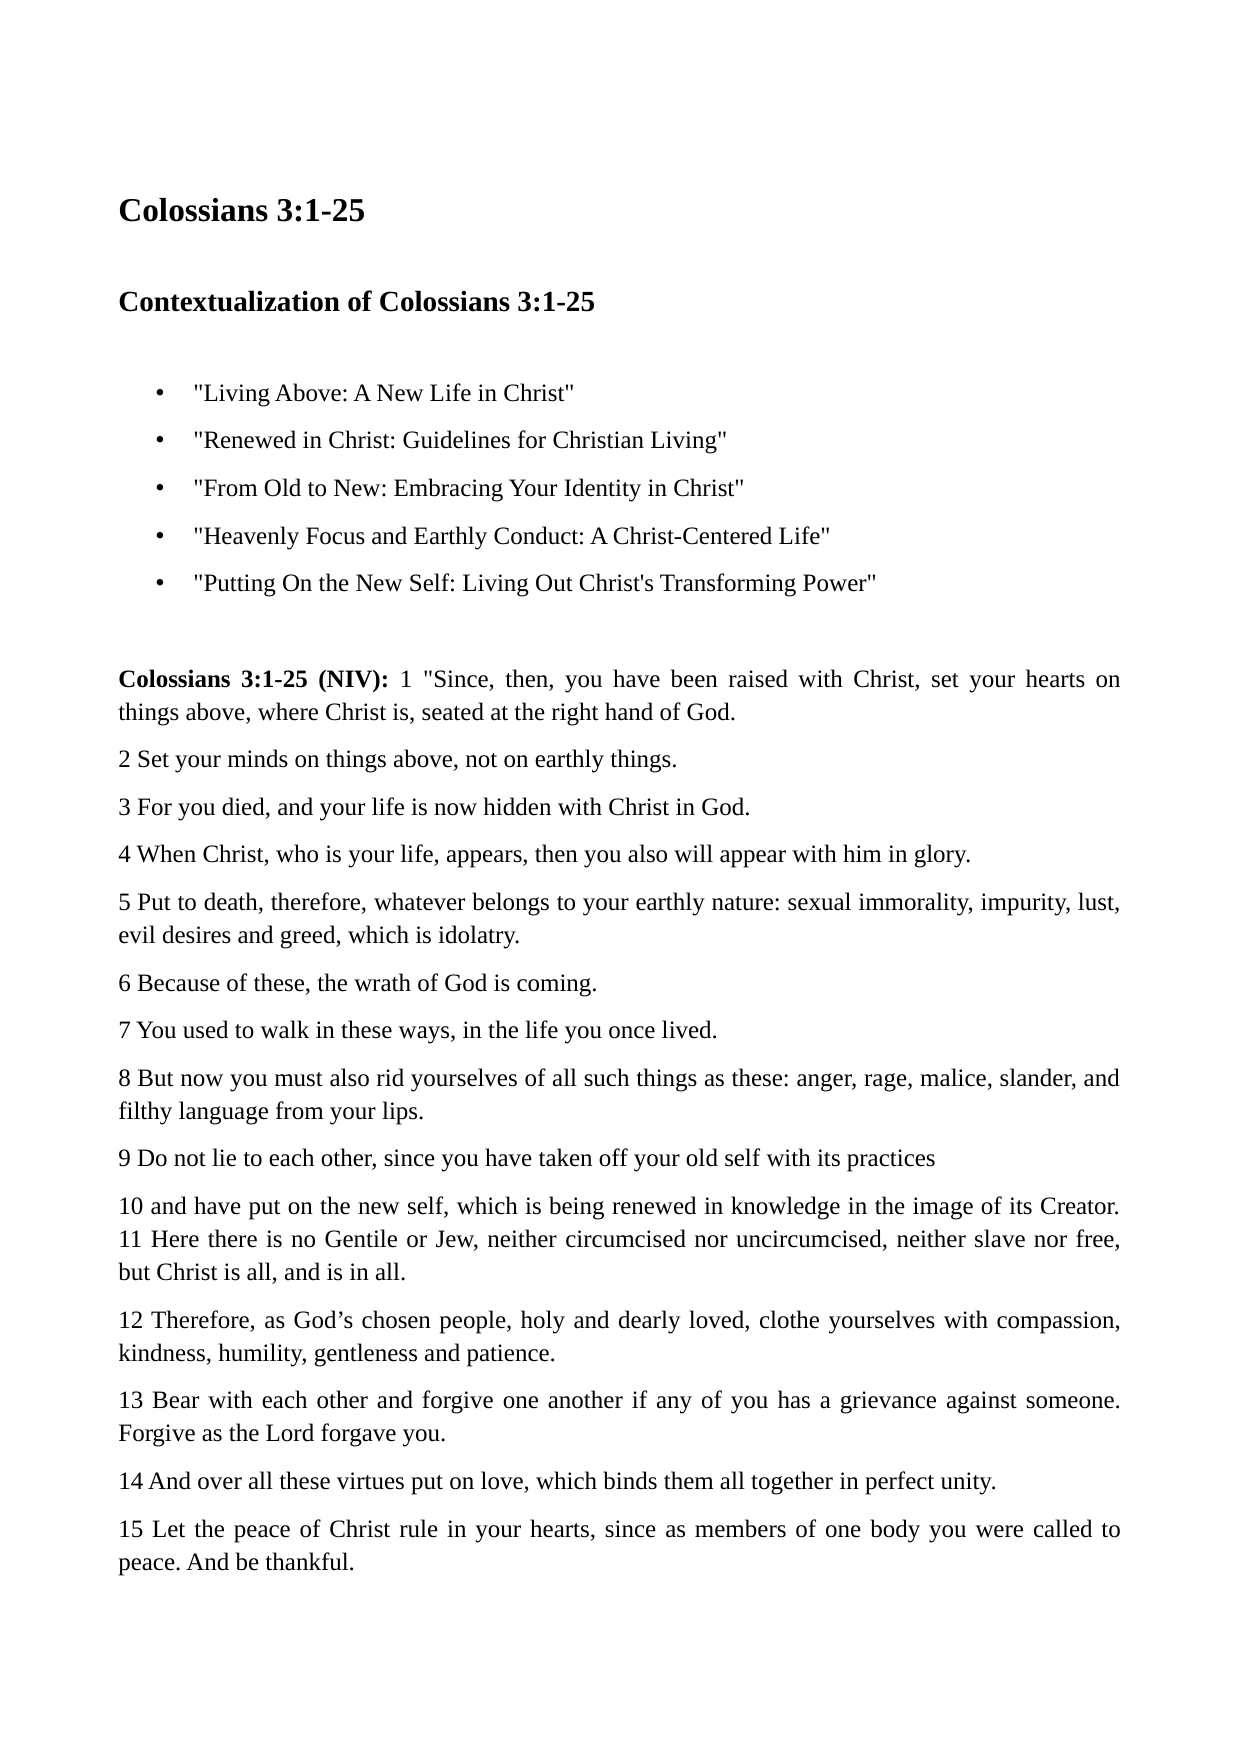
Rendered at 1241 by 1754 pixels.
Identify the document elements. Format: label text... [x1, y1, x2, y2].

text 4 When Christ, who is your life, appears, then you also will appear with him in glory. [118, 839, 1122, 868]
text 15 Let the peace of Christ rule in your hearts, since as members of one body you were called to peace. And be thankful. [118, 1514, 1122, 1575]
subtitle Contextualization of Colossians 3:1-25 [118, 284, 1122, 318]
text 7 You used to walk in these ways, in the life you once lived. [118, 1015, 1122, 1044]
text 6 Because of these, the wrath of God is coming. [118, 968, 1122, 996]
text Colossians 3:1-25 (NIV): 1 "Since, then, you have been raised with Christ, set your hearts on things above, where Christ is, seated at the right hand of God. [118, 664, 1122, 725]
text 12 Therefore, as God’s chosen people, holy and dearly loved, clothe yourselves with compassion, kindness, humility, gentleness and patience. [118, 1305, 1122, 1367]
text 10 and have put on the new self, which is being renewed in knowledge in the image of its Creator. 11 Here there is no Gentile or Jew, neither circumcised nor uncircumcised, neither slave nor free, but Christ is all, and is in all. [118, 1191, 1122, 1286]
list "Living Above: A New Life in Christ" [156, 378, 1122, 407]
text 3 For you died, and your life is now hidden with Christ in God. [118, 792, 1122, 821]
text 9 Do not lie to each other, since you have taken off your old self with its practices [118, 1143, 1122, 1172]
list "Heavenly Focus and Earthly Conduct: A Christ-Centered Life" [156, 521, 1122, 549]
text 5 Put to death, therefore, whatever belongs to your earthly nature: sexual immorality, impurity, lust, evil desires and greed, which is idolatry. [118, 887, 1122, 949]
text 8 But now you must also rid yourselves of all such things as these: anger, rage, malice, slander, and filthy language from your lips. [118, 1063, 1122, 1125]
list "Putting On the New Self: Living Out Christ's Transforming Power" [156, 568, 1122, 597]
subtitle Colossians 3:1-25 [118, 190, 1122, 228]
list "From Old to New: Embracing Your Identity in Christ" [156, 473, 1122, 502]
text 2 Set your minds on things above, not on earthly things. [118, 744, 1122, 773]
list "Renewed in Christ: Guidelines for Christian Living" [156, 426, 1122, 454]
text 13 Bear with each other and forgive one another if any of you has a grievance against someone. Forgive as the Lord forgave you. [118, 1385, 1122, 1447]
text 14 And over all these virtues put on love, which binds them all together in perfect unity. [118, 1466, 1122, 1495]
